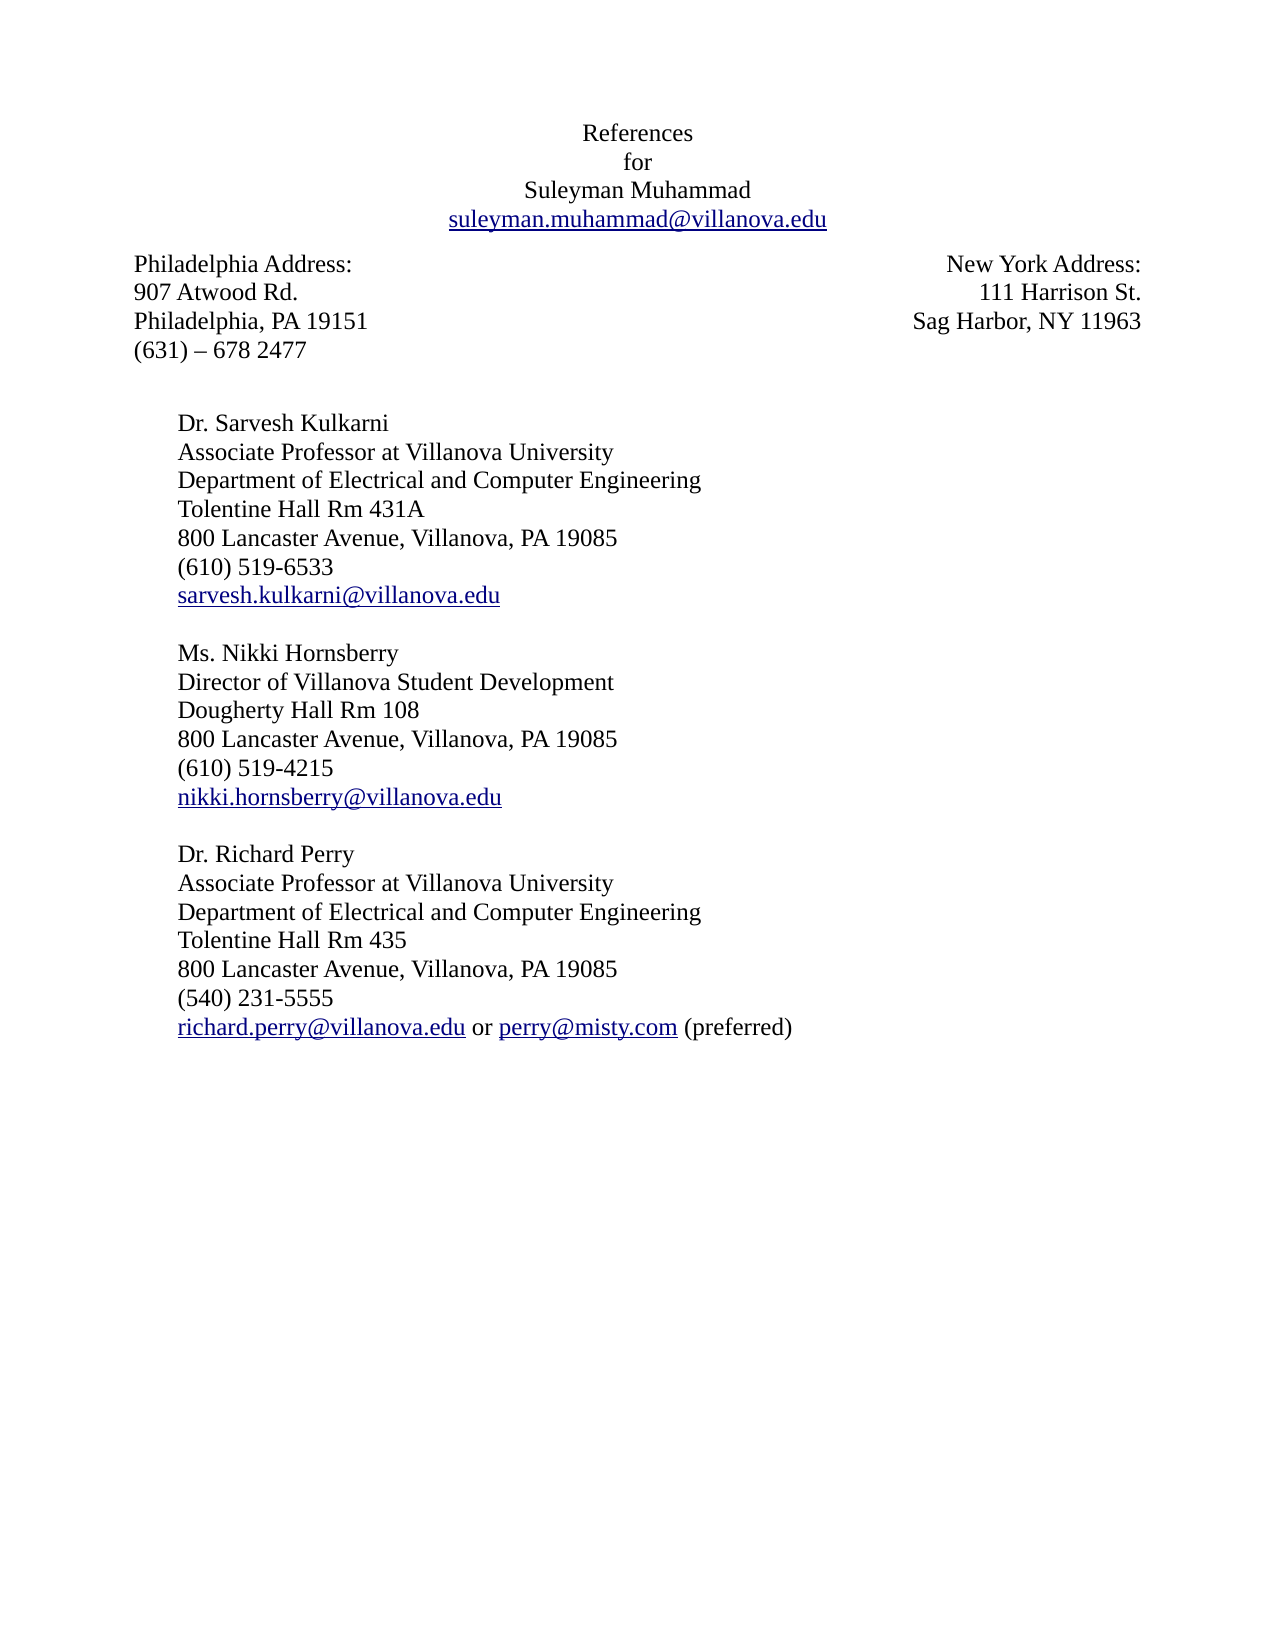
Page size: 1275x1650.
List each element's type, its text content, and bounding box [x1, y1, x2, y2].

text Director of Villanova Student Development [177, 667, 1098, 696]
text 800 Lancaster Avenue, Villanova, PA 19085 [177, 724, 1098, 753]
text References for Suleyman Muhammad suleyman.muhammad@villanova.edu [118, 118, 1157, 233]
text Dr. Sarvesh Kulkarni Associate Professor at Villanova University Department of Electrical and Computer Engineering [177, 408, 1098, 494]
text Tolentine Hall Rm 431A [177, 494, 1098, 523]
table_header New York Address: 111 Harrison St. Sag Harbor, NY 11963 [638, 233, 1157, 379]
text (610) 519-4215 [177, 753, 1098, 782]
table_header Philadelphia Address: 907 Atwood Rd. Philadelphia, PA 19151 (631) – 678 2477 [118, 233, 637, 379]
text 800 Lancaster Avenue, Villanova, PA 19085 (610) 519-6533 sarvesh.kulkarni@villanova.edu [177, 523, 1098, 609]
text Ms. Nikki Hornsberry [177, 638, 1098, 667]
text Dr. Richard Perry Associate Professor at Villanova University Department of Electrical and Computer Engineering Tolentine Hall Rm 435 800 Lancaster Avenue, Villanova, PA 19085 (540) 231-5555 richard.perry@villanova.edu or perry@misty.com (preferred) [177, 839, 1098, 1069]
text nikki.hornsberry@villanova.edu [177, 782, 1098, 811]
text Dougherty Hall Rm 108 [177, 696, 1098, 724]
